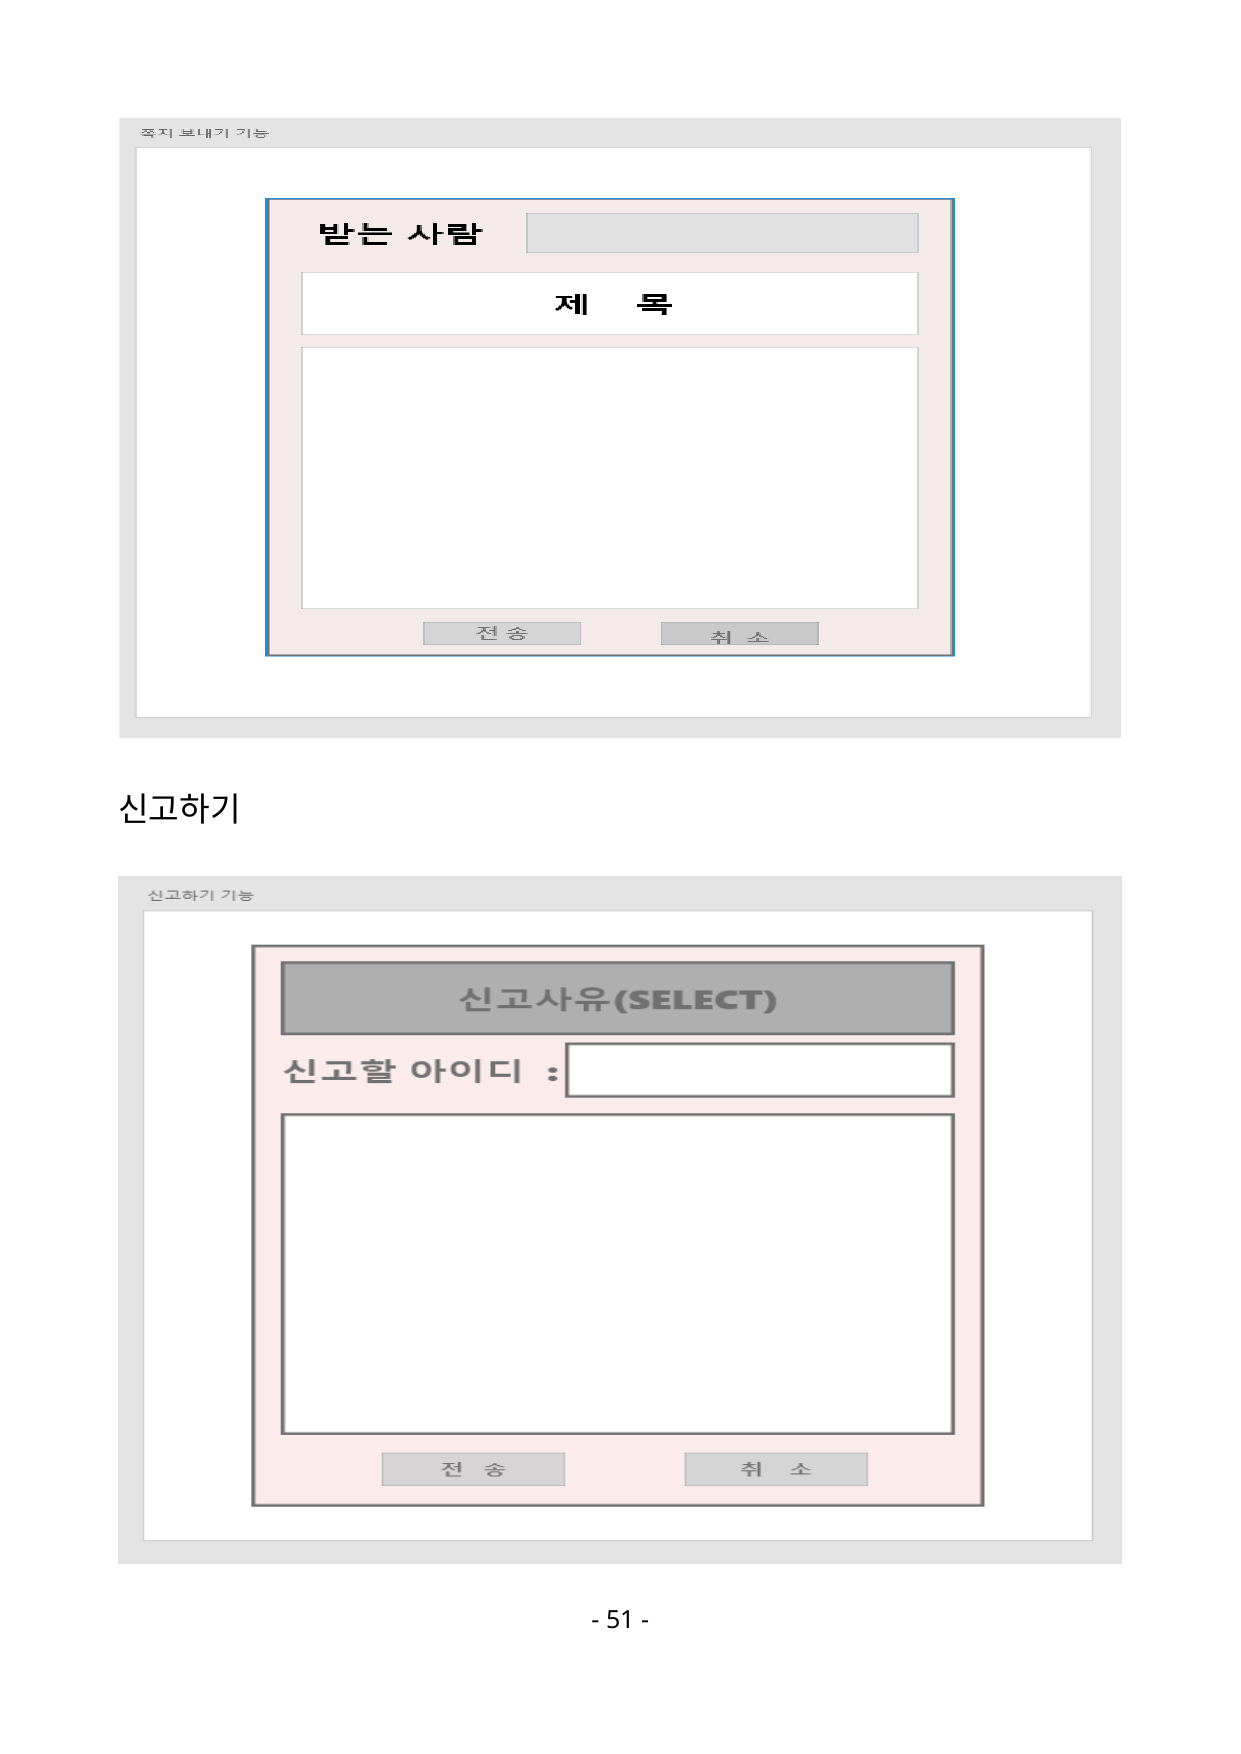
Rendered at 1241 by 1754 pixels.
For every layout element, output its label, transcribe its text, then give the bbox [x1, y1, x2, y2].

picture [119, 118, 1121, 738]
picture [118, 876, 1123, 1564]
text 신고하기 [118, 783, 1122, 831]
